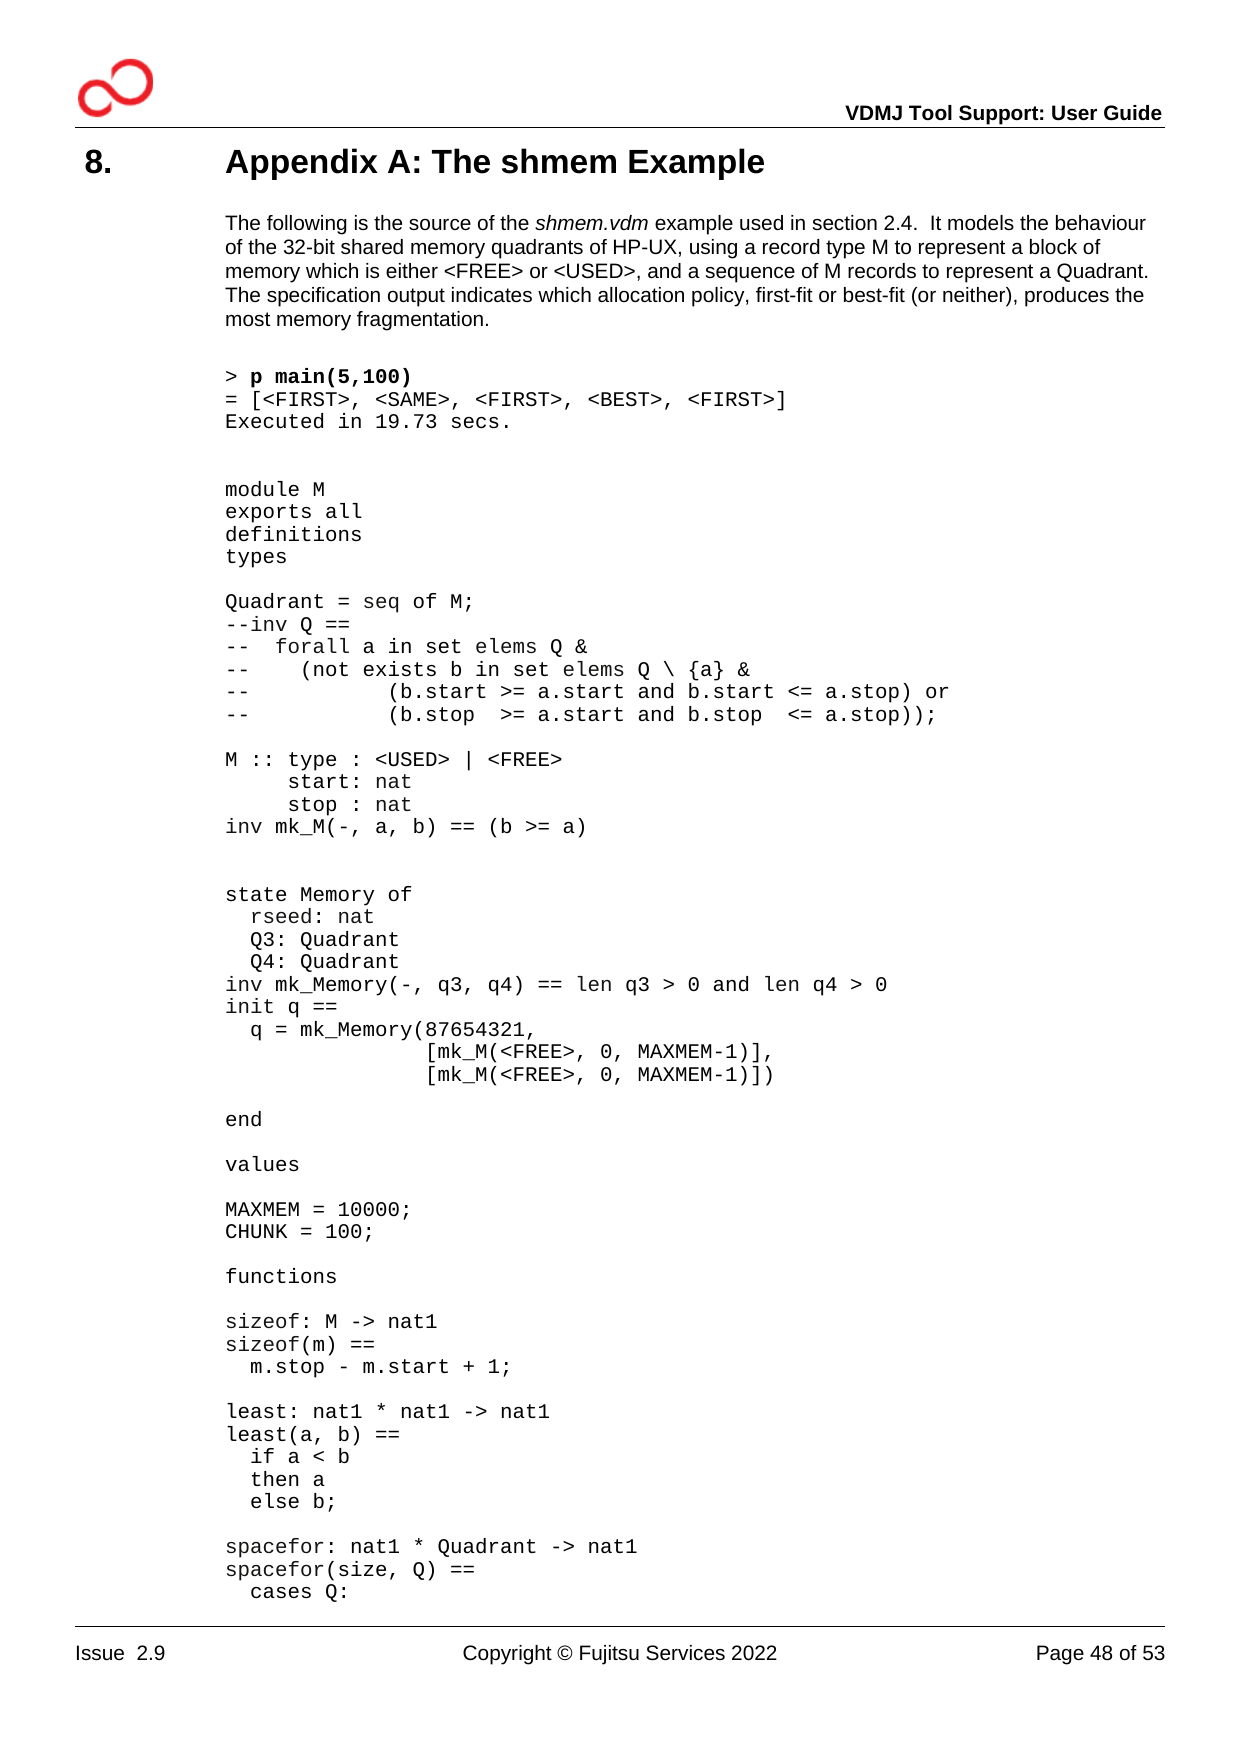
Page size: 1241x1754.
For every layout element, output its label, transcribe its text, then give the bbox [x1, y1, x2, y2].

text m.stop - m.start + 1; [225, 1356, 1165, 1378]
text module M [225, 478, 1165, 501]
text > p main(5,100) [225, 366, 1165, 388]
text CHUNK = 100; [225, 1221, 1165, 1243]
text sizeof: M -> nat1 [225, 1311, 1165, 1333]
text [mk_M(<FREE>, 0, MAXMEM-1)], [225, 1041, 1165, 1063]
text -- (b.start >= a.start and b.start <= a.stop) or [225, 681, 1165, 703]
text cases Q: [225, 1581, 1165, 1603]
text least: nat1 * nat1 -> nat1 [225, 1401, 1165, 1423]
text --inv Q == [225, 613, 1165, 636]
text types [225, 546, 1165, 568]
text functions [225, 1266, 1165, 1288]
text inv mk_Memory(-, q3, q4) == len q3 > 0 and len q4 > 0 [225, 973, 1165, 996]
text sizeof(m) == [225, 1333, 1165, 1356]
text inv mk_M(-, a, b) == (b >= a) [225, 816, 1165, 838]
text init q == [225, 996, 1165, 1018]
text M :: type : <USED> | <FREE> [225, 748, 1165, 771]
text spacefor(size, Q) == [225, 1558, 1165, 1581]
text end [225, 1108, 1165, 1131]
text Q3: Quadrant [225, 928, 1165, 951]
text if a < b [225, 1446, 1165, 1468]
text then a [225, 1468, 1165, 1491]
text exports all [225, 501, 1165, 523]
text -- (b.stop >= a.start and b.stop <= a.stop)); [225, 703, 1165, 726]
text Executed in 19.73 secs. [225, 411, 1165, 433]
text else b; [225, 1491, 1165, 1513]
text least(a, b) == [225, 1423, 1165, 1446]
text spacefor: nat1 * Quadrant -> nat1 [225, 1536, 1165, 1558]
text stop : nat [225, 793, 1165, 816]
text start: nat [225, 771, 1165, 793]
text = [<FIRST>, <SAME>, <FIRST>, <BEST>, <FIRST>] [225, 388, 1165, 411]
text MAXMEM = 10000; [225, 1198, 1165, 1221]
text -- (not exists b in set elems Q \ {a} & [225, 658, 1165, 681]
picture [78, 52, 153, 127]
text [mk_M(<FREE>, 0, MAXMEM-1)]) [225, 1063, 1165, 1086]
text Q4: Quadrant [225, 951, 1165, 973]
text state Memory of [225, 883, 1165, 906]
text values [225, 1153, 1165, 1176]
text definitions [225, 523, 1165, 546]
text Quadrant = seq of M; [225, 591, 1165, 613]
text q = mk_Memory(87654321, [225, 1018, 1165, 1041]
text -- forall a in set elems Q & [225, 636, 1165, 658]
text rseed: nat [225, 906, 1165, 928]
text The following is the source of the shmem.vdm example used in section 2.4. It models the behaviour of the 32-bit shared memory quadrants of HP-UX, using a record type M to represent a block of memory which is either <FREE> or <USED>, and a sequence of M records to represent a Quadrant. The specification output indicates which allocation policy, first-fit or best-fit (or neither), produces the most memory fragmentation. [225, 211, 1165, 331]
subtitle Appendix A: The shmem Example [75, 143, 1165, 181]
